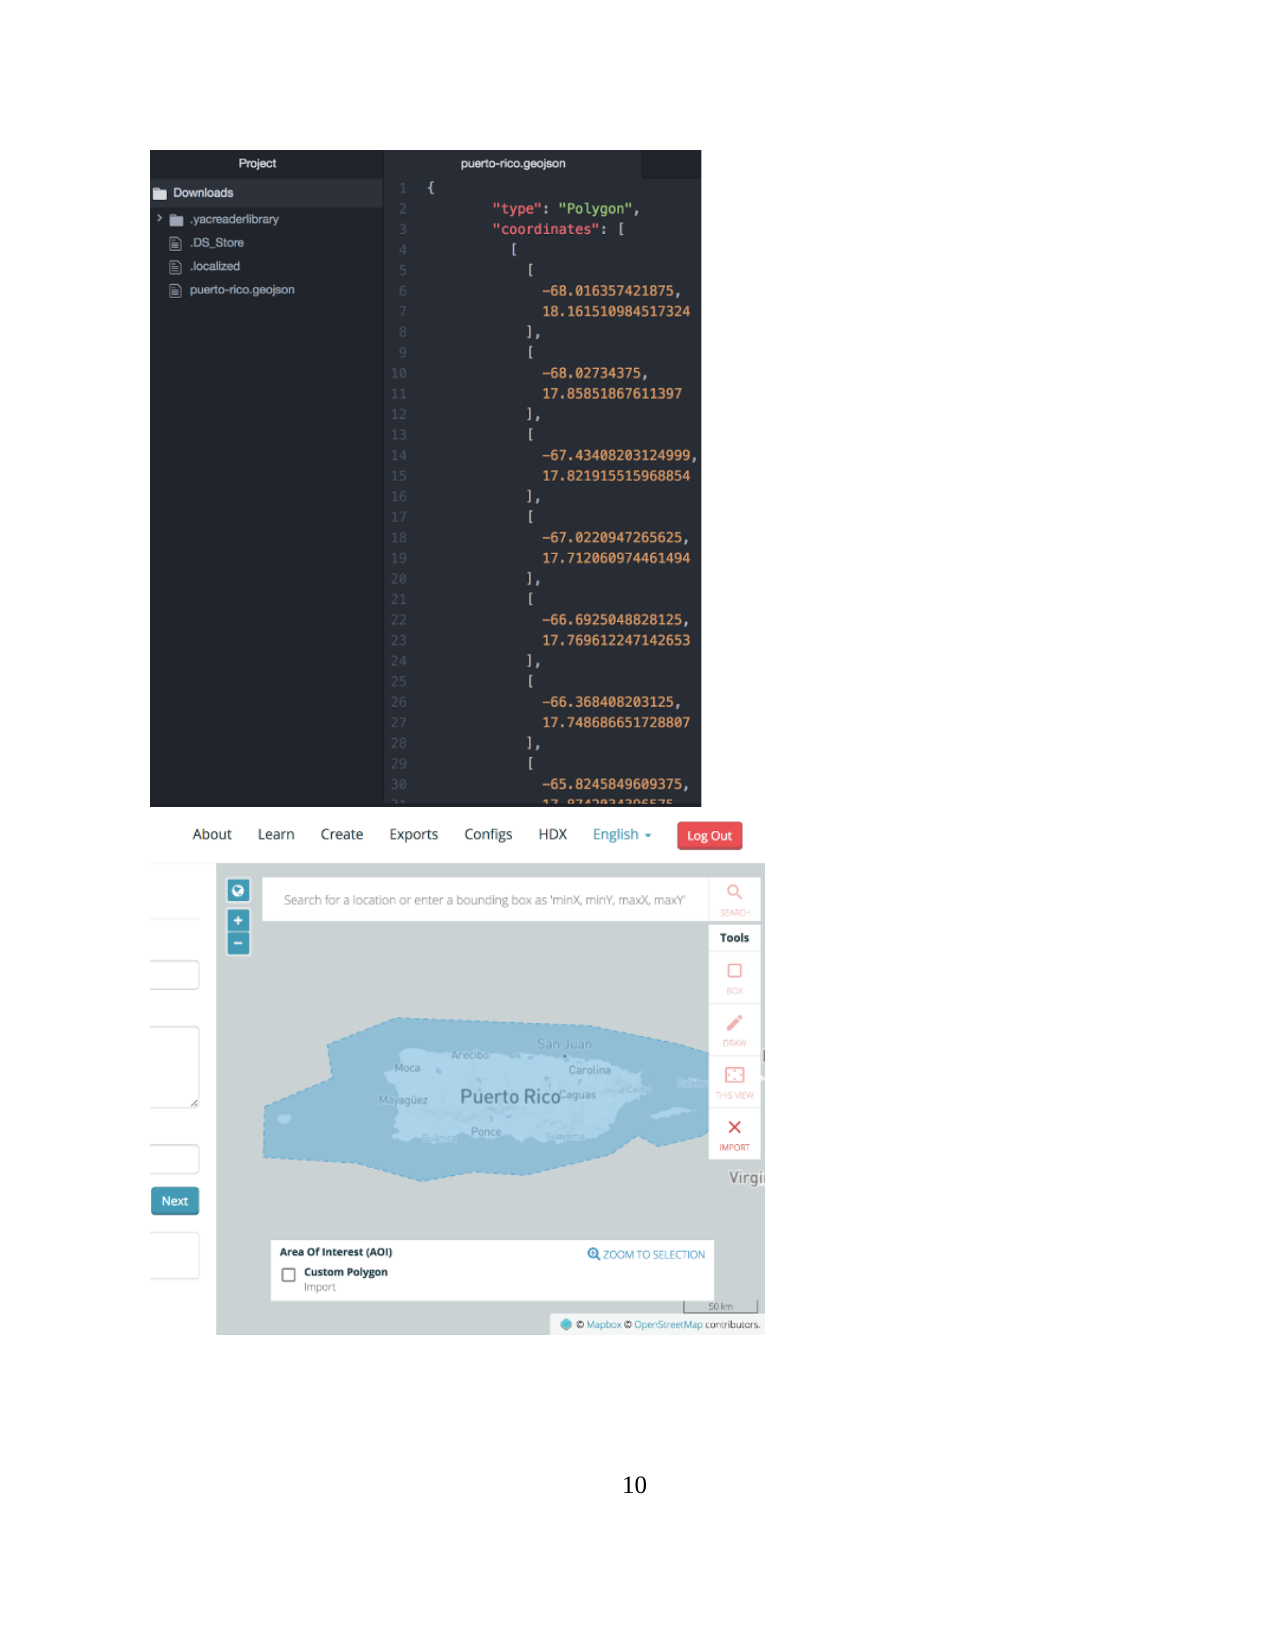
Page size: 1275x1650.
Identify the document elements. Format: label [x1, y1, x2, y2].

picture [150, 150, 702, 807]
picture [150, 811, 765, 1335]
